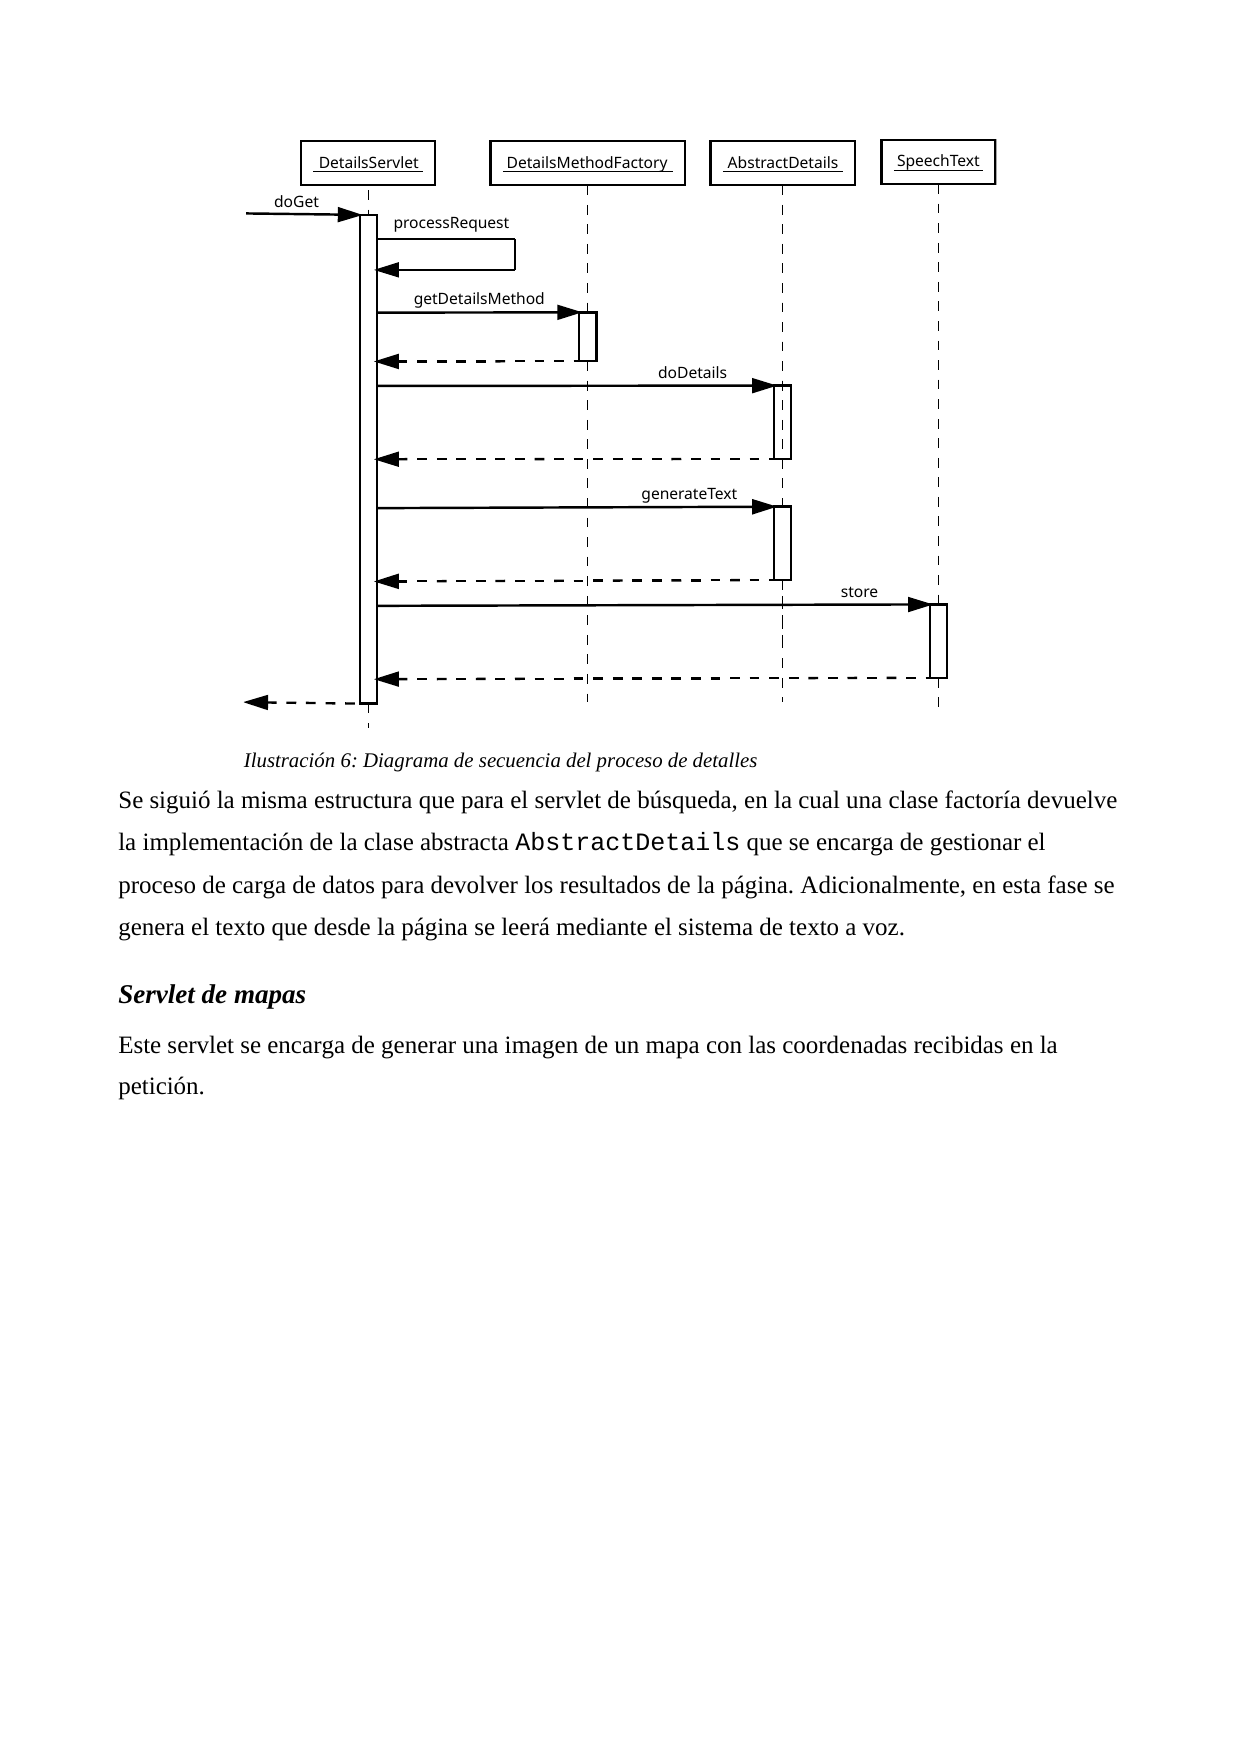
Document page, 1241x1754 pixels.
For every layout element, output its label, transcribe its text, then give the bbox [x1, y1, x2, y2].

subtitle Este servlet se encarga de generar una imagen de un mapa con las coordenadas recibidas en la petición. [118, 1031, 1122, 1100]
text Ilustración 6: Diagrama de secuencia del proceso de detalles [244, 131, 997, 772]
subtitle Se siguió la misma estructura que para el servlet de búsqueda, en la cual una clase factoría devuelve la implementación de la clase abstracta AbstractDetails que se encarga de gestionar el proceso de carga de datos para devolver los resultados de la página. Adicionalmente, en esta fase se genera el texto que desde la página se leerá mediante el sistema de texto a voz. [118, 118, 1122, 941]
subtitle Servlet de mapas [118, 980, 1122, 1010]
